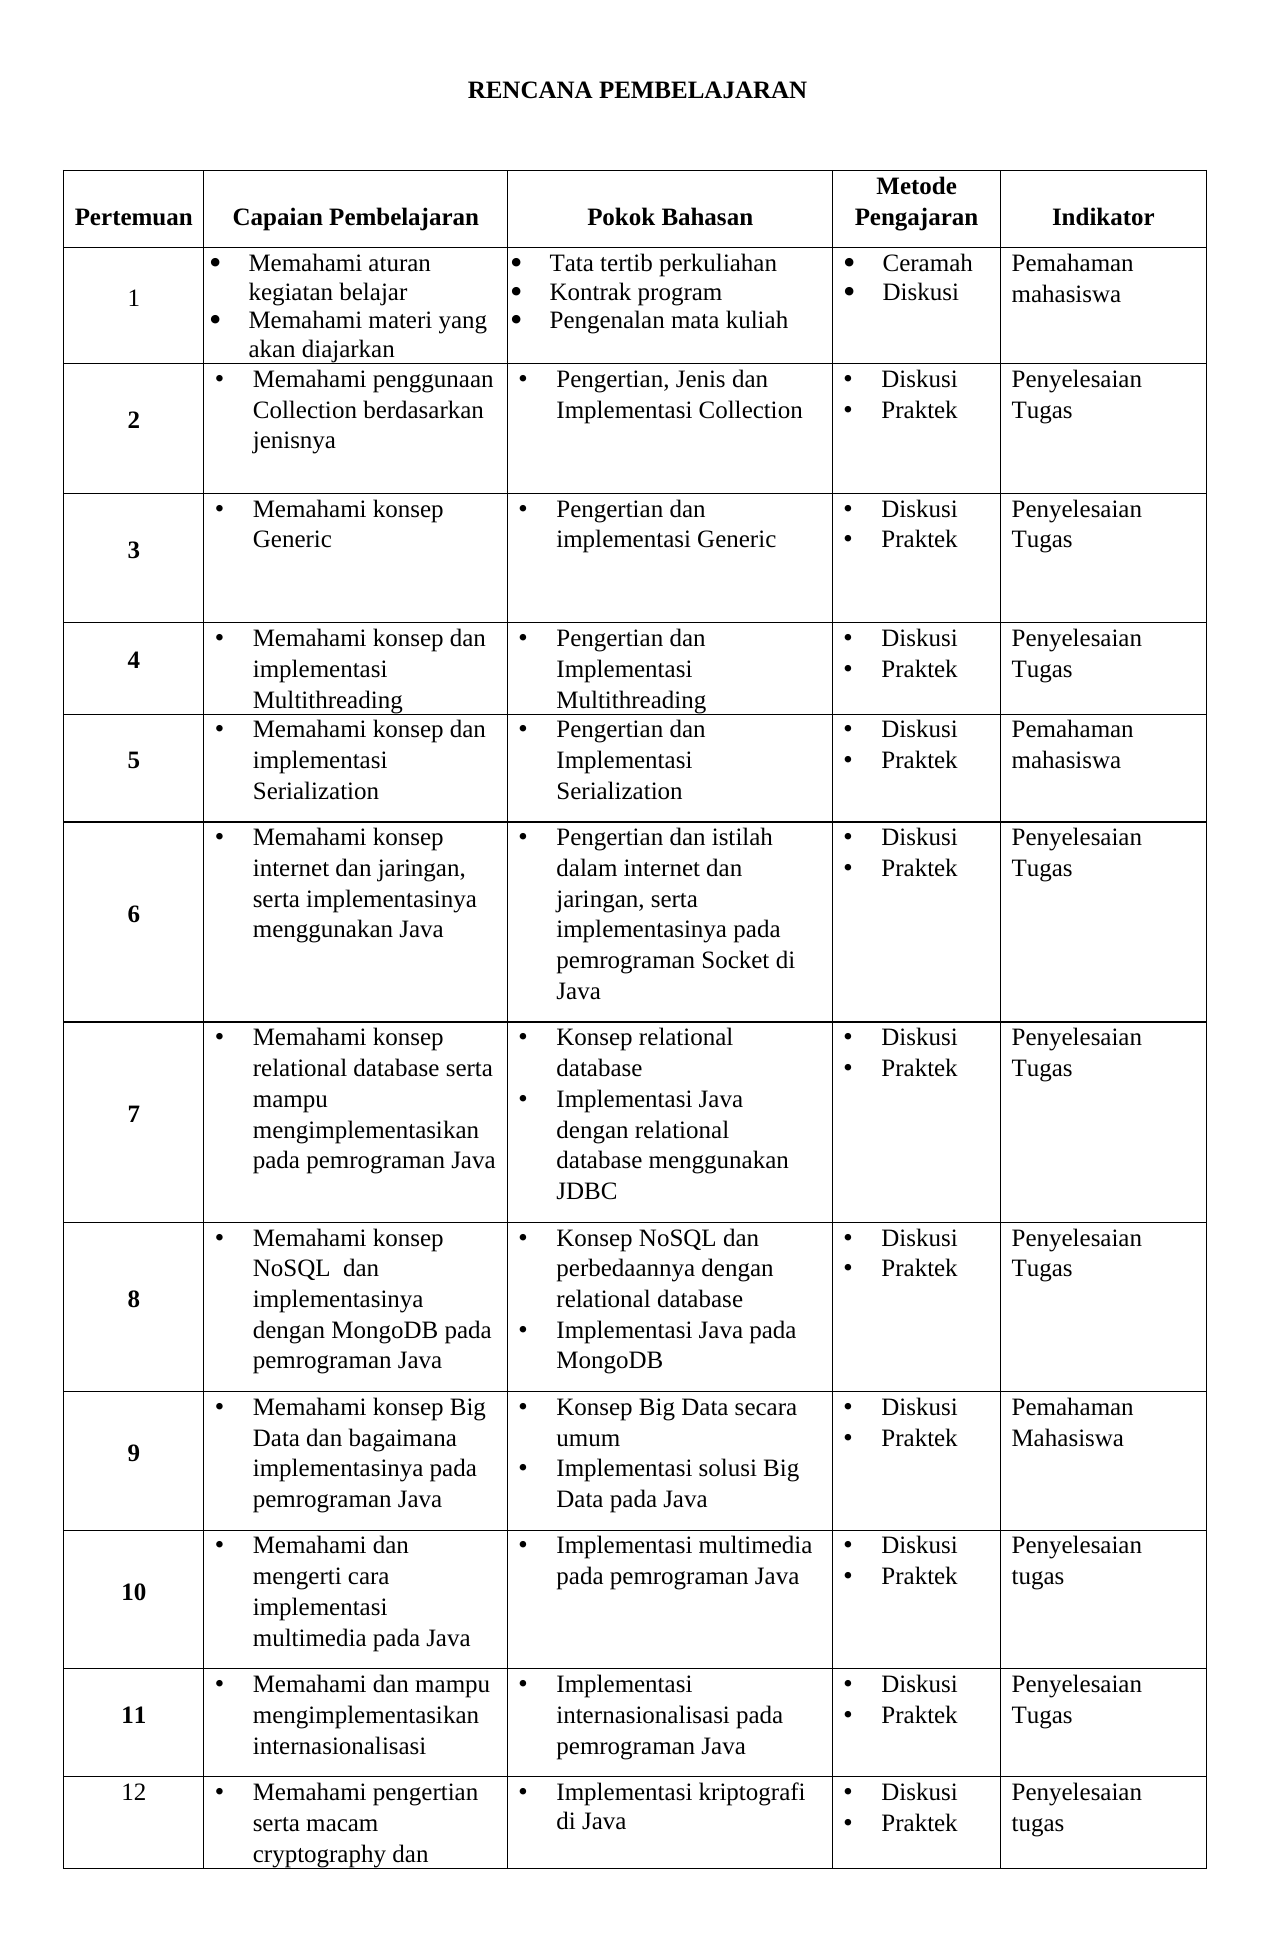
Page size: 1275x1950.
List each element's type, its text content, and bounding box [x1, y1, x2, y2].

table_cell Diskusi Praktek [833, 364, 1000, 493]
table_cell Konsep NoSQL dan perbedaannya dengan relational database Implementasi Java pada MongoDB [508, 1223, 832, 1391]
table_header Capaian Pembelajaran [204, 171, 507, 247]
table_cell Ceramah Diskusi [833, 248, 1000, 363]
table_cell Penyelesaian Tugas [1001, 823, 1206, 1021]
table_cell Pengertian dan Implementasi Multithreading [508, 623, 832, 713]
table_cell Diskusi Praktek [833, 1223, 1000, 1391]
table_cell Pengertian dan implementasi Generic [508, 494, 832, 622]
table_cell Implementasi kriptografi di Java [508, 1777, 832, 1867]
table_cell Diskusi Praktek [833, 715, 1000, 821]
table_cell Pengertian dan Implementasi Serialization [508, 715, 832, 821]
table_cell Penyelesaian Tugas [1001, 1223, 1206, 1391]
table_cell Diskusi Praktek [833, 1023, 1000, 1222]
table_cell Penyelesaian tugas [1001, 1531, 1206, 1668]
table_cell Memahami pengertian serta macam cryptography dan [204, 1777, 507, 1867]
table_cell Memahami konsep Generic [204, 494, 507, 622]
table_cell Memahami aturan kegiatan belajar Memahami materi yang akan diajarkan [204, 248, 507, 363]
table_header Indikator [1001, 171, 1206, 247]
table_header Pertemuan [64, 171, 203, 247]
table_header Pokok Bahasan [508, 171, 832, 247]
table_cell Memahami dan mengerti cara implementasi multimedia pada Java [204, 1531, 507, 1668]
table_cell Memahami konsep relational database serta mampu mengimplementasikan pada pemrograman Java [204, 1023, 507, 1222]
table_cell Pemahaman mahasiswa [1001, 715, 1206, 821]
table_cell 3 [64, 494, 203, 622]
table_cell Memahami konsep internet dan jaringan, serta implementasinya menggunakan Java [204, 823, 507, 1021]
table_cell Memahami konsep dan implementasi Multithreading [204, 623, 507, 713]
table_cell 12 [64, 1777, 203, 1867]
table_cell 10 [64, 1531, 203, 1668]
table_cell Penyelesaian Tugas [1001, 623, 1206, 713]
table_cell Memahami penggunaan Collection berdasarkan jenisnya [204, 364, 507, 493]
table_header Metode Pengajaran [833, 171, 1000, 247]
table_cell 1 [64, 248, 203, 363]
table_cell Konsep relational database Implementasi Java dengan relational database menggunakan JDBC [508, 1023, 832, 1222]
table_cell Memahami konsep NoSQL dan implementasinya dengan MongoDB pada pemrograman Java [204, 1223, 507, 1391]
table_cell Diskusi Praktek [833, 1777, 1000, 1867]
table_cell Diskusi Praktek [833, 623, 1000, 713]
table_cell Penyelesaian Tugas [1001, 494, 1206, 622]
table_cell Pengertian dan istilah dalam internet dan jaringan, serta implementasinya pada pemrograman Socket di Java [508, 823, 832, 1021]
table_cell 11 [64, 1669, 203, 1776]
table_cell Penyelesaian tugas [1001, 1777, 1206, 1867]
text RENCANA PEMBELAJARAN [75, 75, 1200, 104]
table_cell Penyelesaian Tugas [1001, 364, 1206, 493]
table_cell Tata tertib perkuliahan Kontrak program Pengenalan mata kuliah [508, 248, 832, 363]
table_cell 8 [64, 1223, 203, 1391]
table_cell Konsep Big Data secara umum Implementasi solusi Big Data pada Java [508, 1392, 832, 1529]
table_cell 9 [64, 1392, 203, 1529]
table_cell Memahami dan mampu mengimplementasikan internasionalisasi [204, 1669, 507, 1776]
table_cell Implementasi internasionalisasi pada pemrograman Java [508, 1669, 832, 1776]
table_cell Diskusi Praktek [833, 823, 1000, 1021]
table_cell Pemahaman Mahasiswa [1001, 1392, 1206, 1529]
table_cell 4 [64, 623, 203, 713]
table_cell 6 [64, 823, 203, 1021]
table_cell Penyelesaian Tugas [1001, 1023, 1206, 1222]
table_cell Pengertian, Jenis dan Implementasi Collection [508, 364, 832, 493]
table_cell Pemahaman mahasiswa [1001, 248, 1206, 363]
table_cell Diskusi Praktek [833, 494, 1000, 622]
table_cell Diskusi Praktek [833, 1531, 1000, 1668]
table_cell Diskusi Praktek [833, 1392, 1000, 1529]
table_cell 5 [64, 715, 203, 821]
table_cell Memahami konsep dan implementasi Serialization [204, 715, 507, 821]
table_cell Diskusi Praktek [833, 1669, 1000, 1776]
table_cell 2 [64, 364, 203, 493]
table_cell Implementasi multimedia pada pemrograman Java [508, 1531, 832, 1668]
table_cell 7 [64, 1023, 203, 1222]
table_cell Memahami konsep Big Data dan bagaimana implementasinya pada pemrograman Java [204, 1392, 507, 1529]
table_cell Penyelesaian Tugas [1001, 1669, 1206, 1776]
